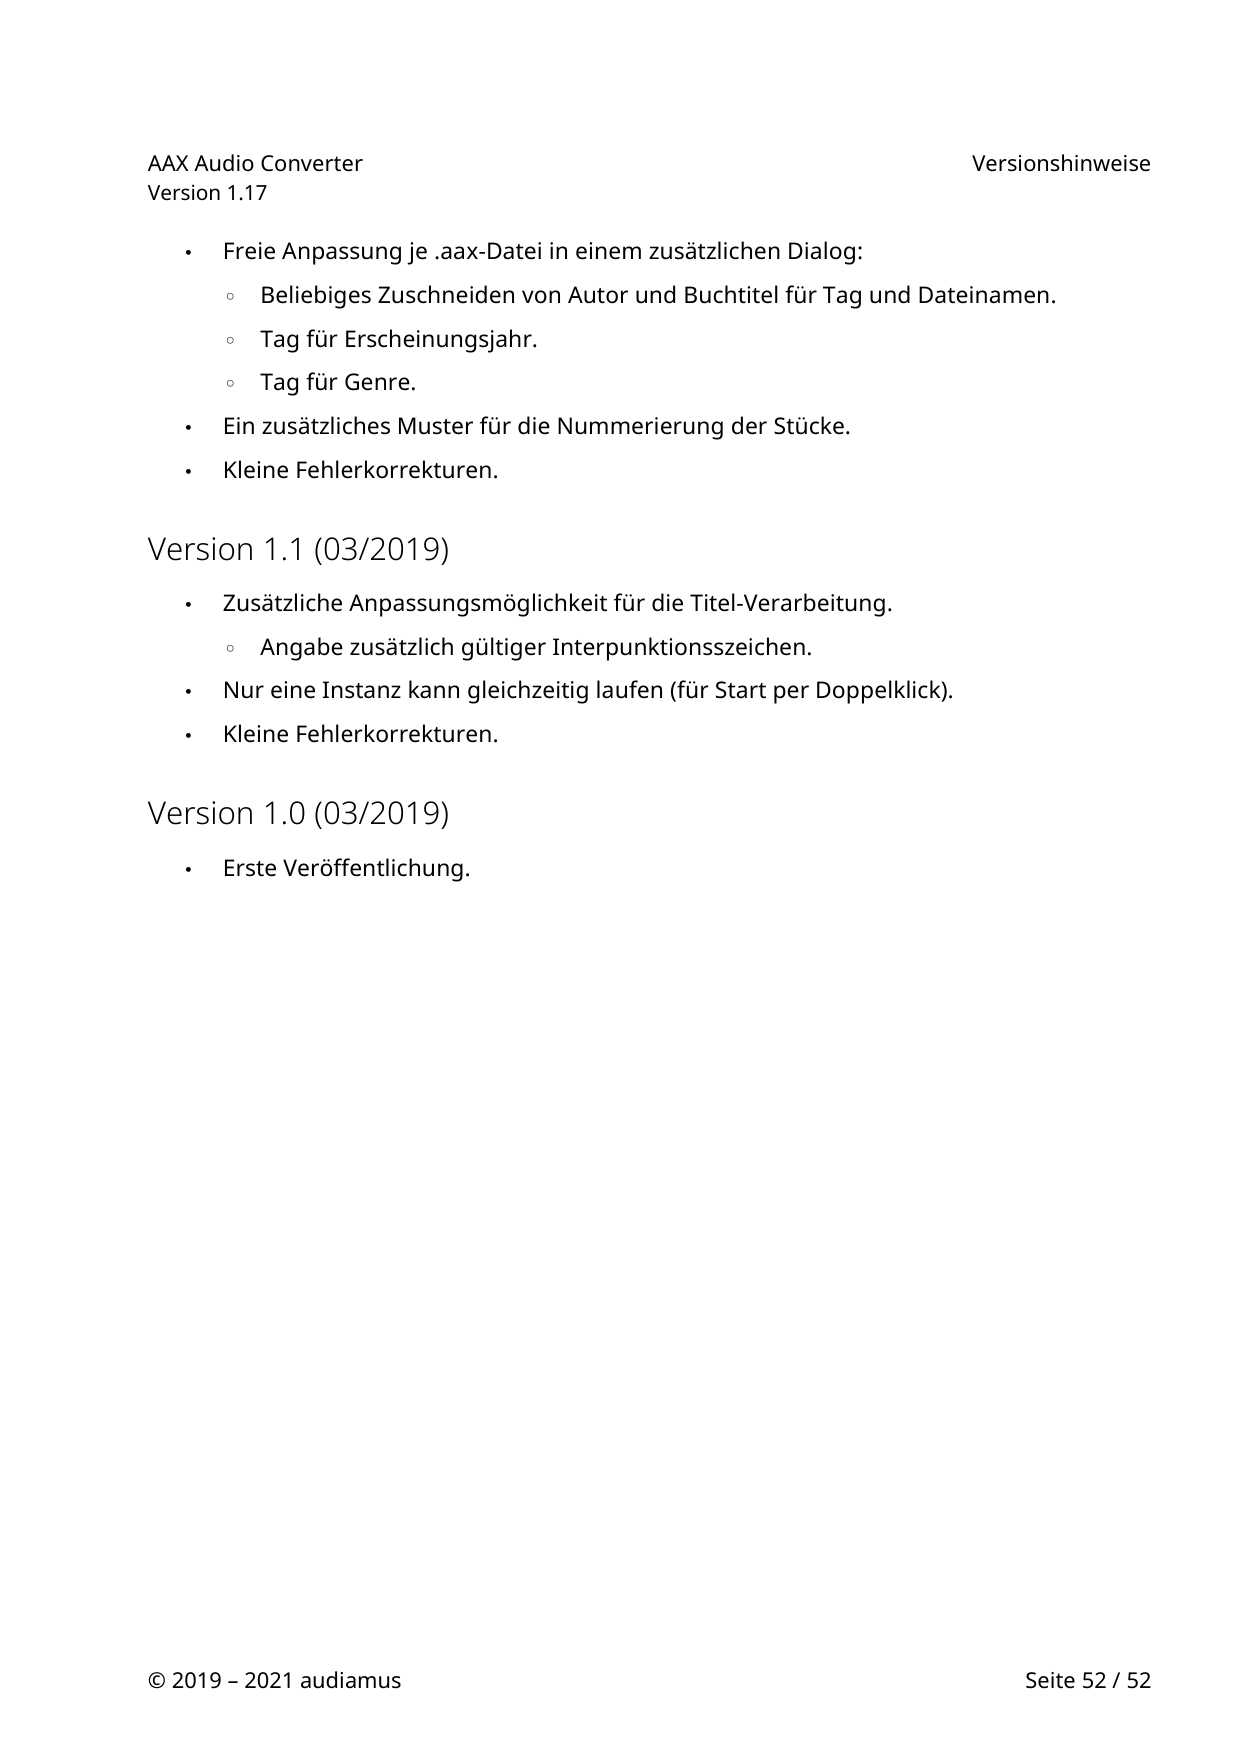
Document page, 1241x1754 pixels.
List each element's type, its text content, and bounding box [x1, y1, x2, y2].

list Nur eine Instanz kann gleichzeitig laufen (für Start per Doppelklick). [185, 674, 1152, 706]
list Ein zusätzliches Muster für die Nummerierung der Stücke. [185, 410, 1152, 441]
list Erste Veröffentlichung. [185, 852, 1152, 883]
subtitle Version 1.0 (03/2019) [148, 791, 1152, 834]
list Tag für Erscheinungsjahr. [223, 323, 1152, 354]
list Tag für Genre. [223, 366, 1152, 397]
list Kleine Fehlerkorrekturen. [185, 453, 1152, 485]
list Angabe zusätzlich gültiger Interpunktionsszeichen. [223, 631, 1152, 662]
list Beliebiges Zuschneiden von Autor und Buchtitel für Tag und Dateinamen. [223, 279, 1152, 310]
list Freie Anpassung je .aax-Datei in einem zusätzlichen Dialog: [185, 235, 1152, 267]
list Kleine Fehlerkorrekturen. [185, 718, 1152, 749]
subtitle Version 1.1 (03/2019) [148, 527, 1152, 569]
list Zusätzliche Anpassungsmöglichkeit für die Titel-Verarbeitung. [185, 587, 1152, 618]
